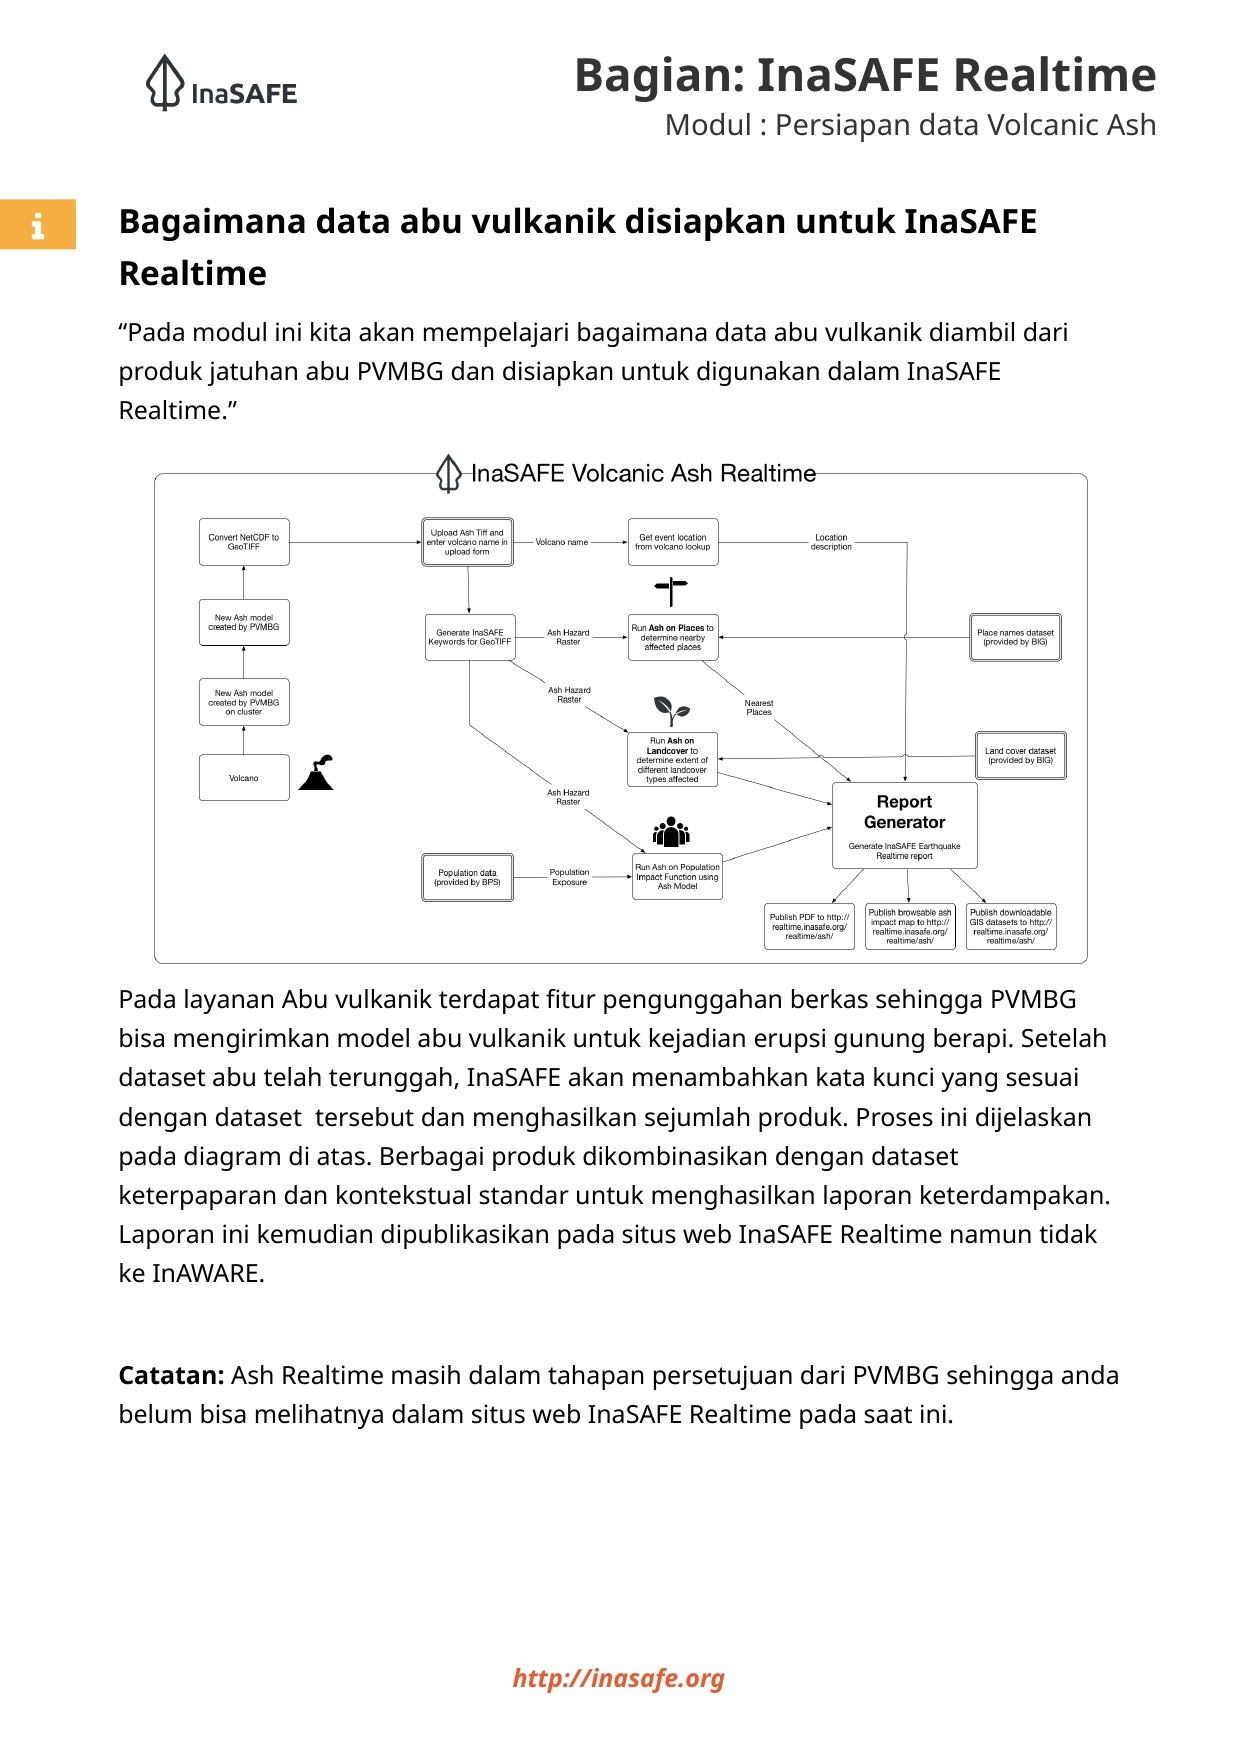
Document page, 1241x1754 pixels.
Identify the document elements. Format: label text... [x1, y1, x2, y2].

subtitle Bagaimana data abu vulkanik disiapkan untuk InaSAFE Realtime [118, 198, 1122, 296]
text Catatan: Ash Realtime masih dalam tahapan persetujuan dari PVMBG sehingga anda belum bisa melihatnya dalam situs web InaSAFE Realtime pada saat ini. [118, 1358, 1122, 1431]
picture [126, 35, 322, 131]
picture [118, 443, 1123, 977]
text “Pada modul ini kita akan mempelajari bagaimana data abu vulkanik diambil dari produk jatuhan abu PVMBG dan disiapkan untuk digunakan dalam InaSAFE Realtime.” [118, 314, 1122, 427]
text Pada layanan Abu vulkanik terdapat fitur pengunggahan berkas sehingga PVMBG bisa mengirimkan model abu vulkanik untuk kejadian erupsi gunung berapi. Setelah dataset abu telah terunggah, InaSAFE akan menambahkan kata kunci yang sesuai dengan dataset tersebut dan menghasilkan sejumlah produk. Proses ini dijelaskan pada diagram di atas. Berbagai produk dikombinasikan dengan dataset keterpaparan dan kontekstual standar untuk menghasilkan laporan keterdampakan. Laporan ini kemudian dipublikasikan pada situs web InaSAFE Realtime namun tidak ke InAWARE. [118, 977, 1122, 1290]
